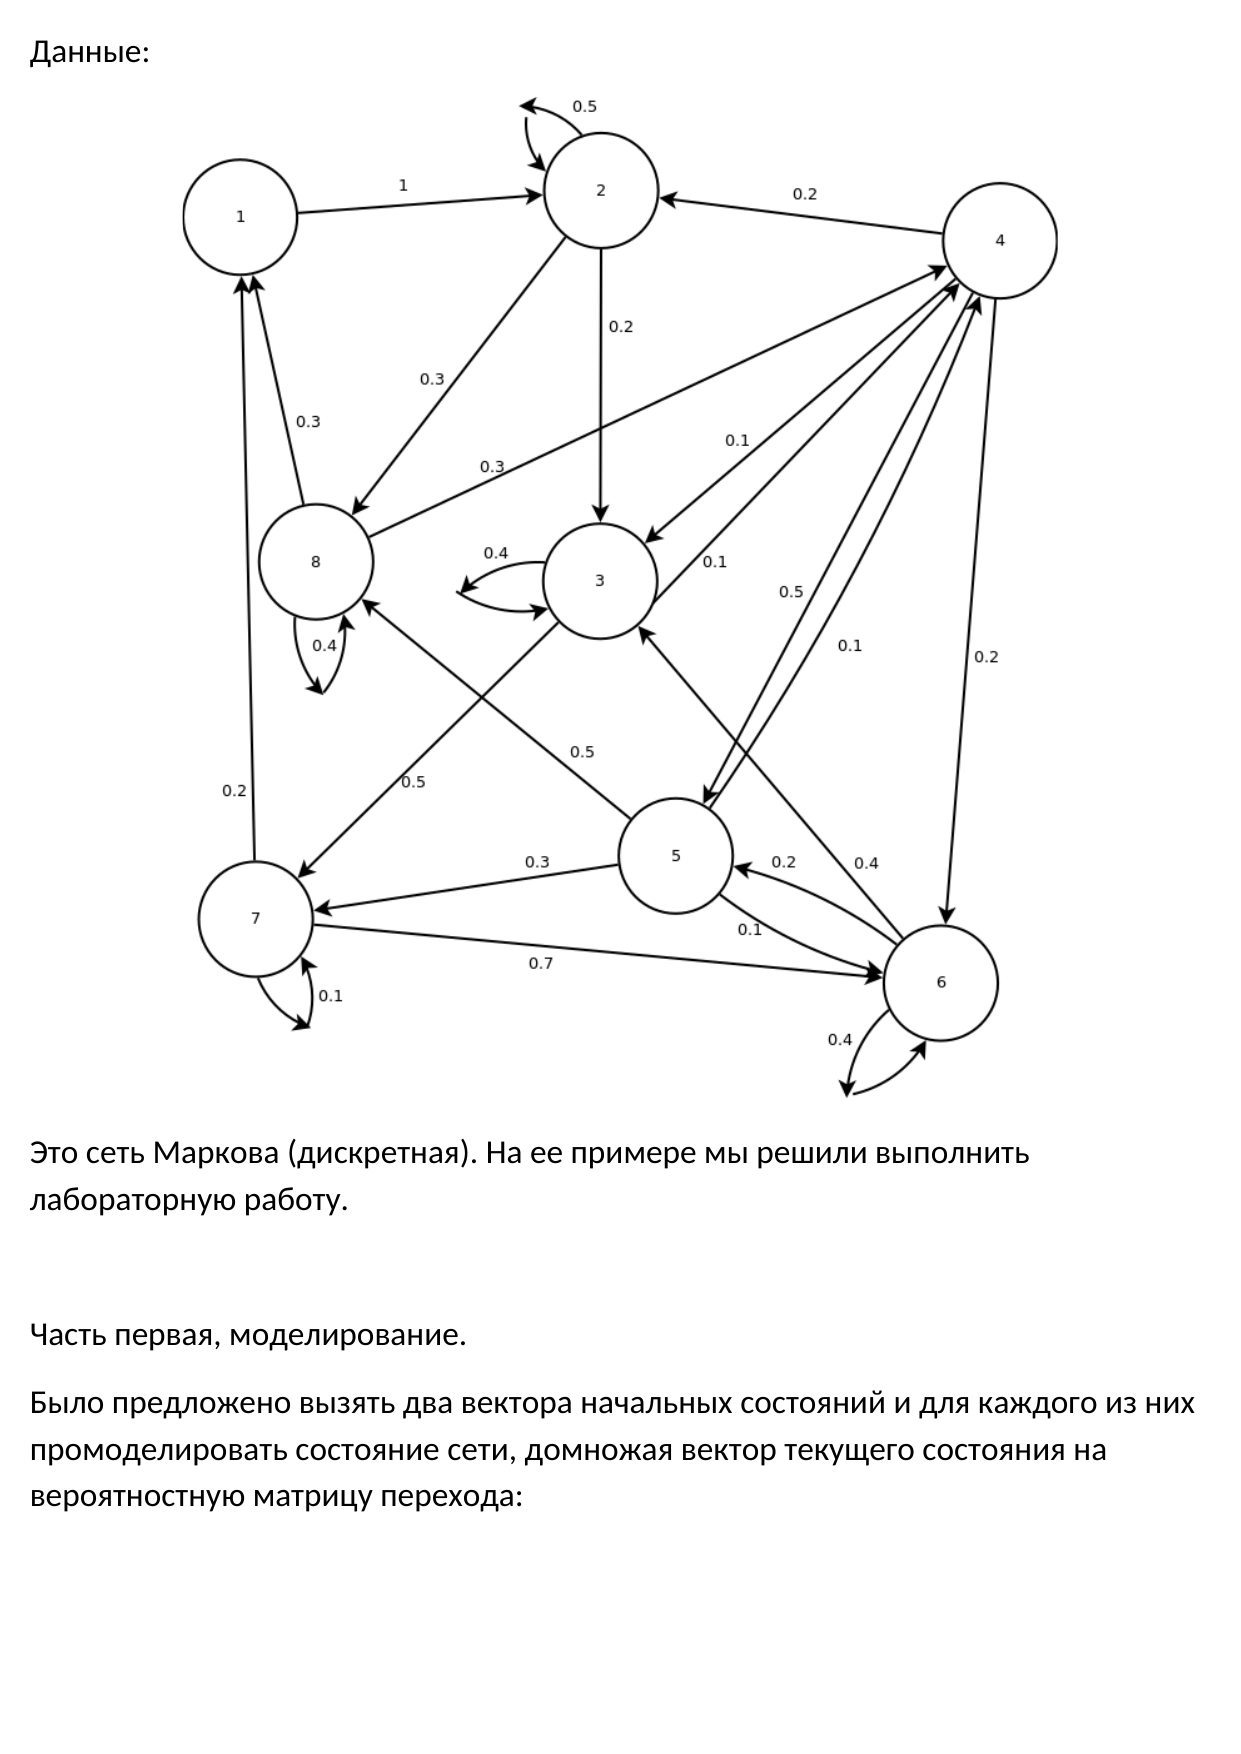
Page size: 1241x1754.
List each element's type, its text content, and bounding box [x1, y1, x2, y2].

text Часть первая, моделирование. [29, 1313, 1211, 1354]
text Данные: [29, 29, 1211, 70]
text Это сеть Маркова (дискретная). На ее примере мы решили выполнить лабораторную работу. [29, 97, 1211, 1219]
text Было предложено вызять два вектора начальных состояний и для каждого из них промоделировать состояние сети, домножая вектор текущего состояния на вероятностную матрицу перехода: [29, 1381, 1211, 1515]
picture [182, 97, 1058, 1099]
